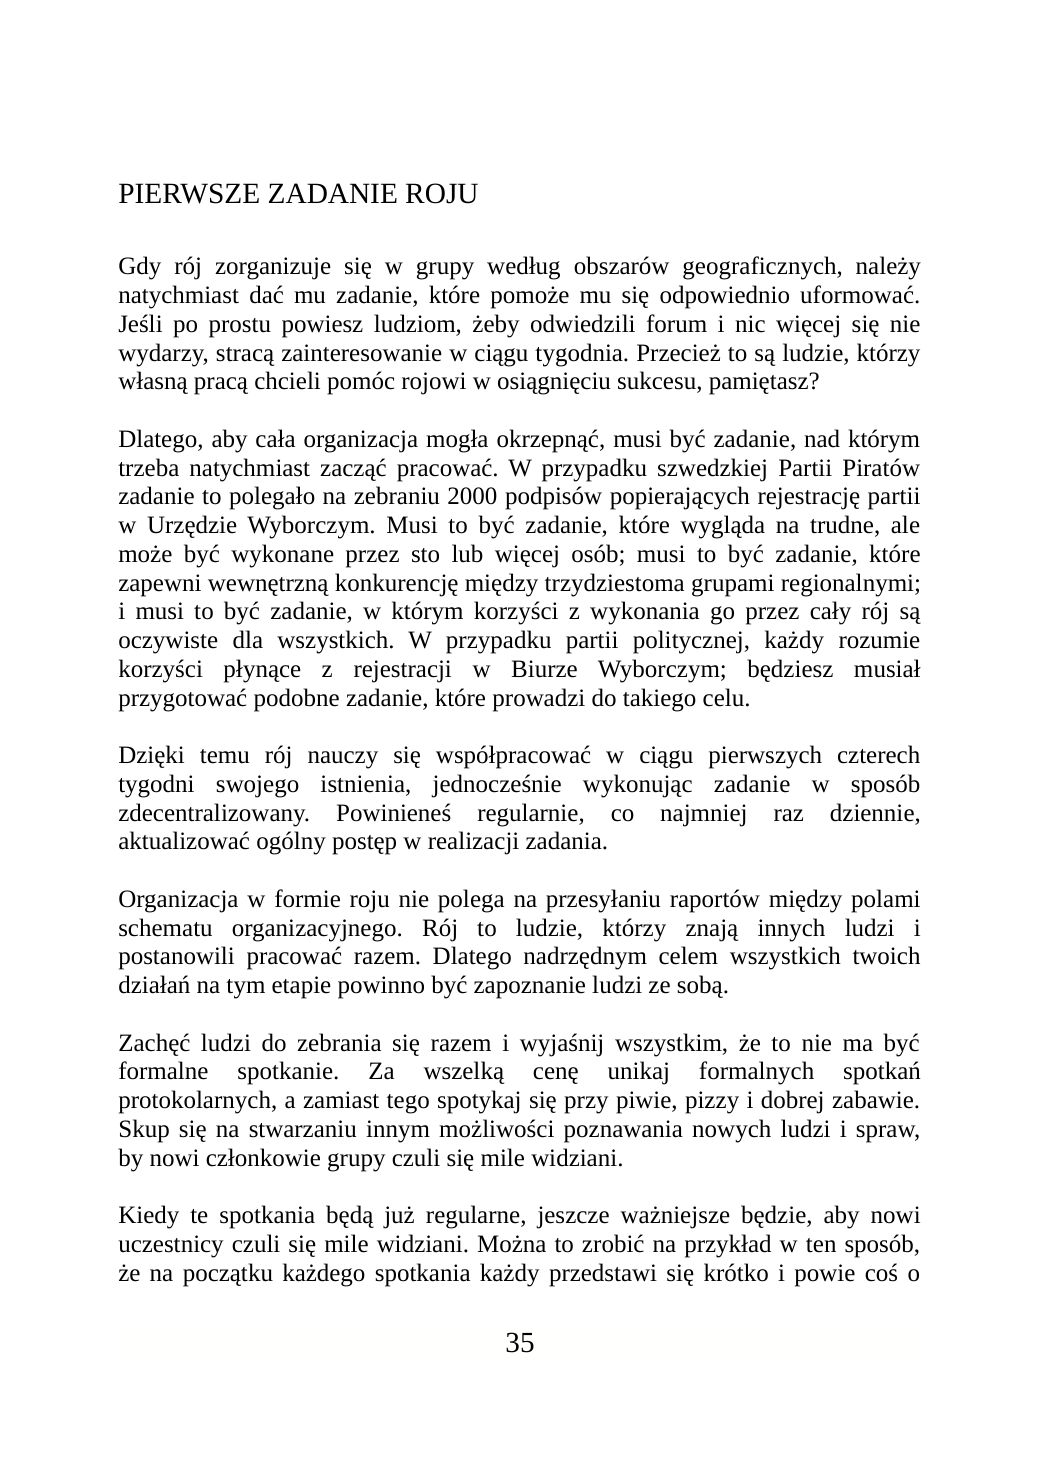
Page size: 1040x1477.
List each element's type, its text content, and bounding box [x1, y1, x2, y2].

text Gdy rój zorganizuje się w grupy według obszarów geograficznych, należy natychmiast dać mu zadanie, które pomoże mu się odpowiednio uformować. Jeśli po prostu powiesz ludziom, żeby odwiedzili forum i nic więcej się nie wydarzy, stracą zainteresowanie w ciągu tygodnia. Przecież to są ludzie, którzy własną pracą chcieli pomóc rojowi w osiągnięciu sukcesu, pamiętasz? [118, 251, 921, 395]
text Organizacja w formie roju nie polega na przesyłaniu raportów między polami schematu organizacyjnego. Rój to ludzie, którzy znają innych ludzi i postanowili pracować razem. Dlatego nadrzędnym celem wszystkich twoich działań na tym etapie powinno być zapoznanie ludzi ze sobą. [118, 884, 921, 999]
text Zachęć ludzi do zebrania się razem i wyjaśnij wszystkim, że to nie ma być formalne spotkanie. Za wszelką cenę unikaj formalnych spotkań protokolarnych, a zamiast tego spotykaj się przy piwie, pizzy i dobrej zabawie. Skup się na stwarzaniu innym możliwości poznawania nowych ludzi i spraw, by nowi członkowie grupy czuli się mile widziani. [118, 1028, 921, 1171]
subtitle PIERWSZE ZADANIE ROJU [118, 176, 921, 210]
text Dlatego, aby cała organizacja mogła okrzepnąć, musi być zadanie, nad którym trzeba natychmiast zacząć pracować. W przypadku szwedzkiej Partii Piratów zadanie to polegało na zebraniu 2000 podpisów popierających rejestrację partii w Urzędzie Wyborczym. Musi to być zadanie, które wygląda na trudne, ale może być wykonane przez sto lub więcej osób; musi to być zadanie, które zapewni wewnętrzną konkurencję między trzydziestoma grupami regionalnymi; i musi to być zadanie, w którym korzyści z wykonania go przez cały rój są oczywiste dla wszystkich. W przypadku partii politycznej, każdy rozumie korzyści płynące z rejestracji w Biurze Wyborczym; będziesz musiał przygotować podobne zadanie, które prowadzi do takiego celu. [118, 424, 921, 711]
text Dzięki temu rój nauczy się współpracować w ciągu pierwszych czterech tygodni swojego istnienia, jednocześnie wykonując zadanie w sposób zdecentralizowany. Powinieneś regularnie, co najmniej raz dziennie, aktualizować ogólny postęp w realizacji zadania. [118, 740, 921, 855]
text Kiedy te spotkania będą już regularne, jeszcze ważniejsze będzie, aby nowi uczestnicy czuli się mile widziani. Można to zrobić na przykład w ten sposób, że na początku każdego spotkania każdy przedstawi się krótko i powie coś o [118, 1200, 921, 1286]
